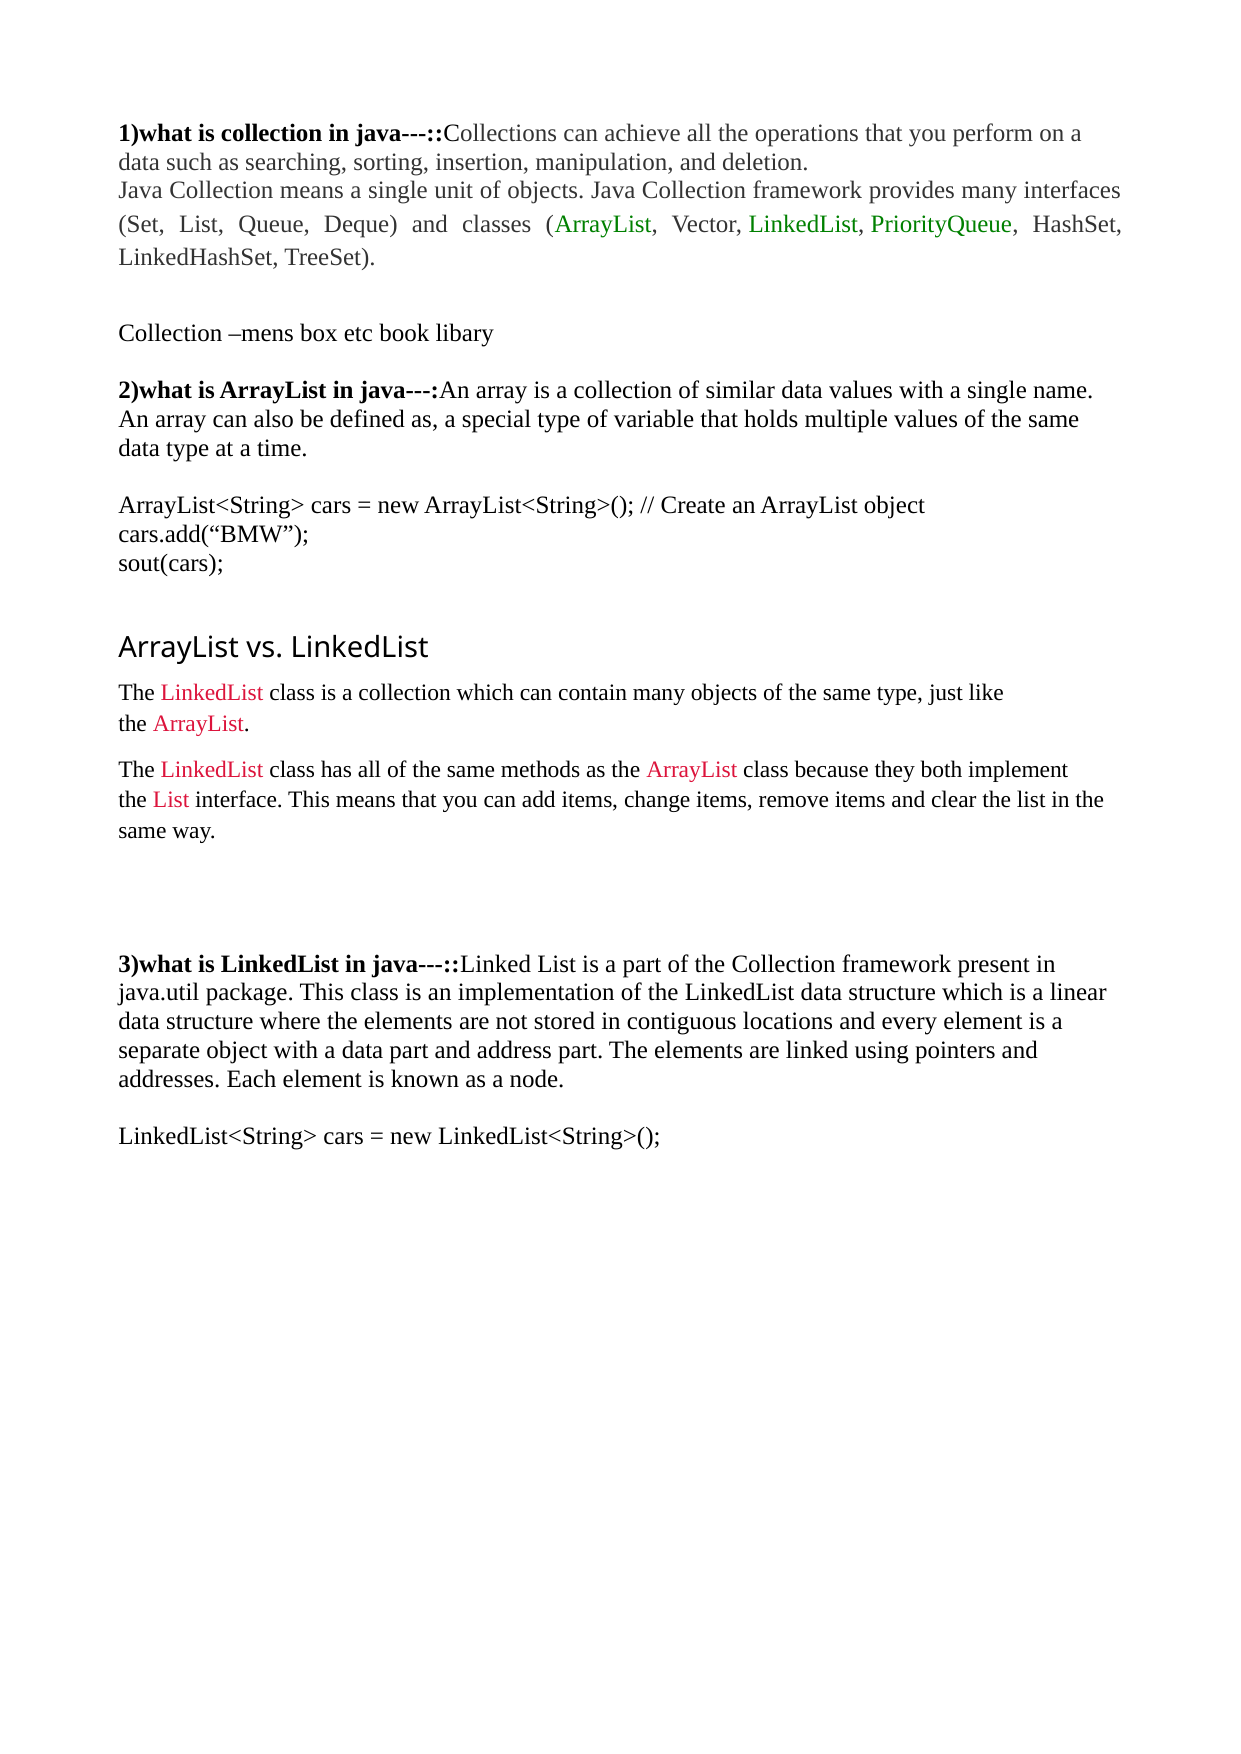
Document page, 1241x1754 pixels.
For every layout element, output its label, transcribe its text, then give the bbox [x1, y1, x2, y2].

text cars.add(“BMW”); [118, 519, 1122, 548]
text 2)what is ArrayList in java---:An array is a collection of similar data values with a single name. An array can also be defined as, a special type of variable that holds multiple values of the same data type at a time. [118, 376, 1122, 462]
text 1)what is collection in java---::Collections can achieve all the operations that you perform on a data such as searching, sorting, insertion, manipulation, and deletion. [118, 118, 1122, 176]
text 3)what is LinkedList in java---::Linked List is a part of the Collection framework present in java.util package. This class is an implementation of the LinkedList data structure which is a linear data structure where the elements are not stored in contiguous locations and every element is a separate object with a data part and address part. The elements are linked using pointers and addresses. Each element is known as a node. [118, 949, 1122, 1092]
text Java Collection means a single unit of objects. Java Collection framework provides many interfaces (Set, List, Queue, Deque) and classes (ArrayList, Vector, LinkedList, PriorityQueue, HashSet, LinkedHashSet, TreeSet). [118, 176, 1122, 270]
text Collection –mens box etc book libary [118, 318, 1122, 347]
text sout(cars); [118, 548, 1122, 577]
text The LinkedList class has all of the same methods as the ArrayList class because they both implement the List interface. This means that you can add items, change items, remove items and clear the list in the same way. [118, 755, 1122, 844]
subtitle ArrayList vs. LinkedList [118, 626, 1122, 666]
text LinkedList<String> cars = new LinkedList<String>(); [118, 1121, 1122, 1150]
text The LinkedList class is a collection which can contain many objects of the same type, just like the ArrayList. [118, 678, 1122, 736]
text ArrayList<String> cars = new ArrayList<String>(); // Create an ArrayList object [118, 491, 1122, 519]
